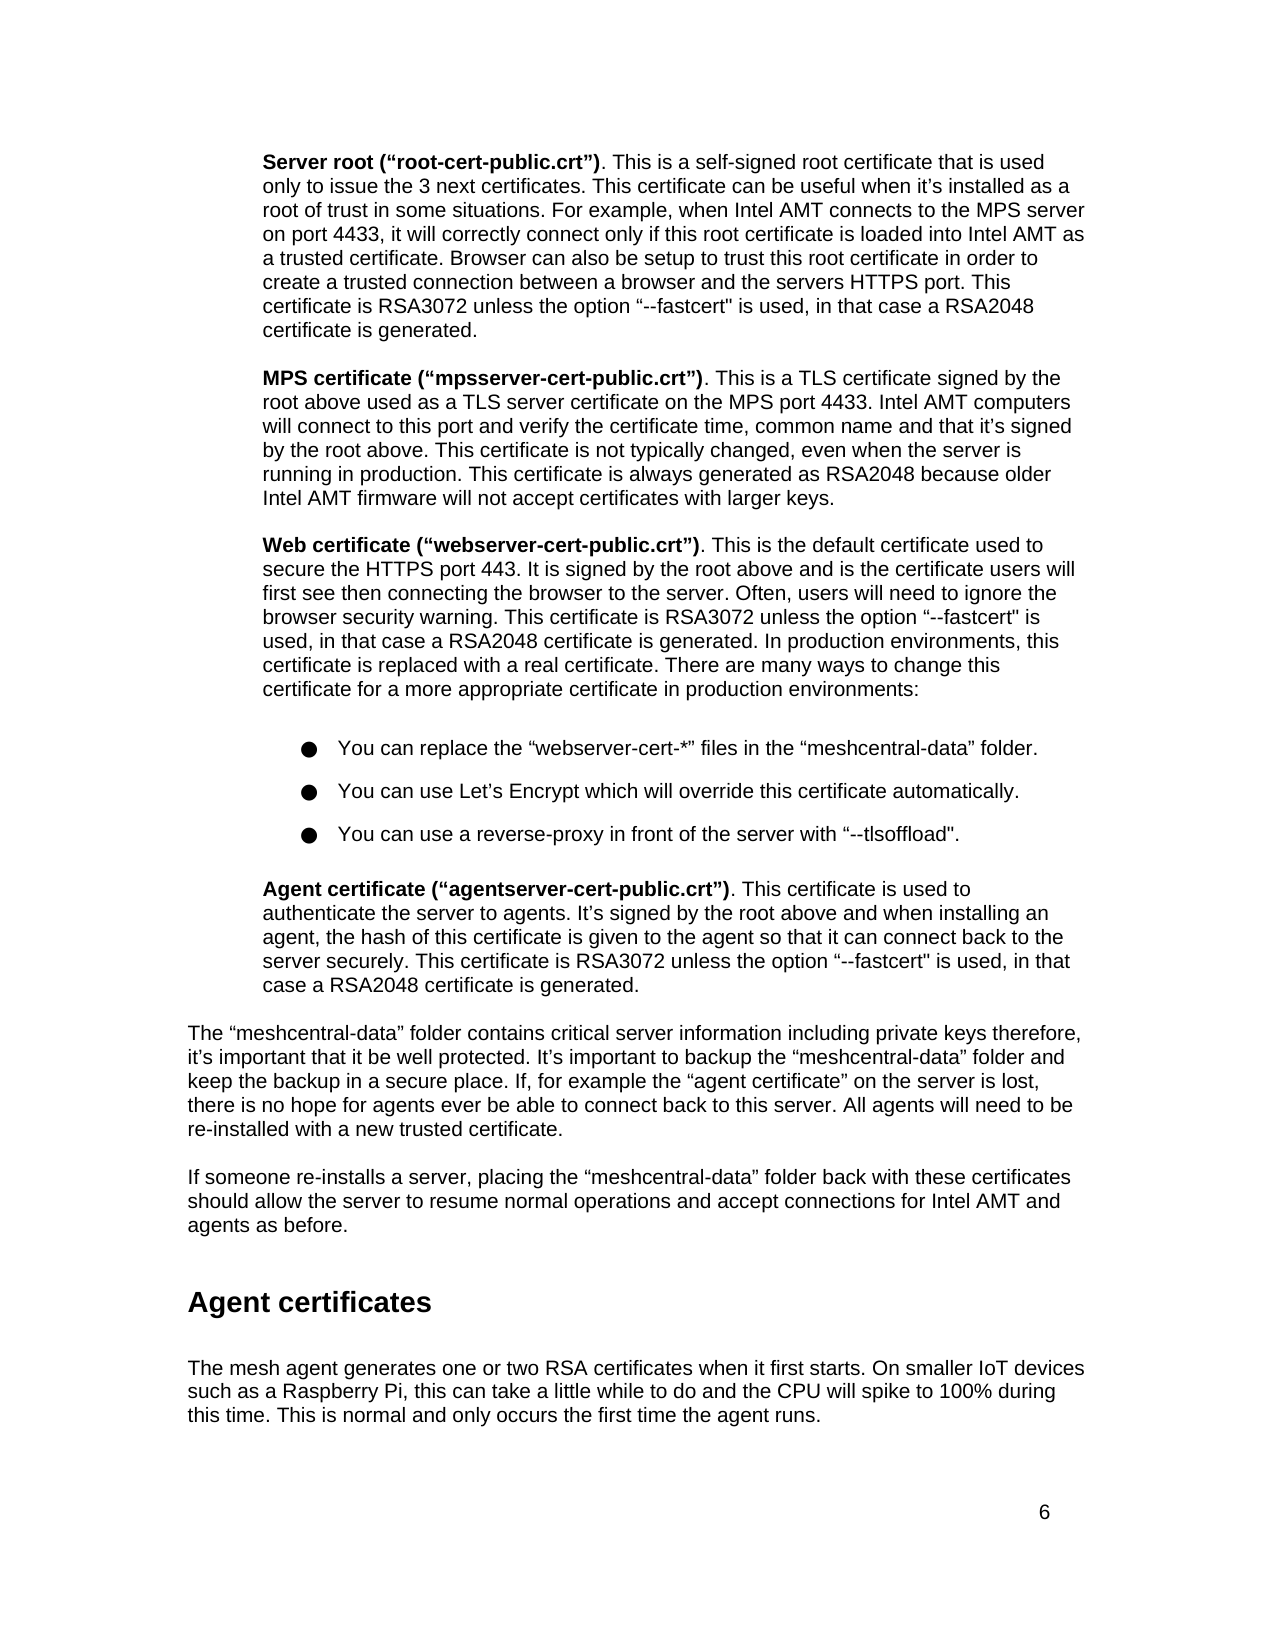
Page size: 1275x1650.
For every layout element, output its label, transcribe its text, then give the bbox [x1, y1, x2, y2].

text Web certificate (“webserver-cert-public.crt”). This is the default certificate used to secure the HTTPS port 443. It is signed by the root above and is the certificate users will first see then connecting the browser to the server. Often, users will need to ignore the browser security warning. This certificate is RSA3072 unless the option “--fastcert" is used, in that case a RSA2048 certificate is generated. In production environments, this certificate is replaced with a real certificate. There are many ways to change this certificate for a more appropriate certificate in production environments: [262, 533, 1087, 701]
list You can use Let’s Encrypt which will override this certificate automatically. [300, 768, 1087, 810]
text The “meshcentral-data” folder contains critical server information including private keys therefore, it’s important that it be well protected. It’s important to backup the “meshcentral-data” folder and keep the backup in a secure place. If, for example the “agent certificate” on the server is lost, there is no hope for agents ever be able to connect back to this server. All agents will need to be re-installed with a new trusted certificate. [187, 1021, 1087, 1141]
list You can replace the “webserver-cert-*” files in the “meshcentral-data” folder. [300, 725, 1087, 768]
subtitle Agent certificates [187, 1285, 1087, 1319]
text MPS certificate (“mpsserver-cert-public.crt”). This is a TLS certificate signed by the root above used as a TLS server certificate on the MPS port 4433. Intel AMT computers will connect to this port and verify the certificate time, common name and that it’s signed by the root above. This certificate is not typically changed, even when the server is running in production. This certificate is always generated as RSA2048 because older Intel AMT firmware will not accept certificates with larger keys. [262, 366, 1087, 509]
list You can use a reverse-proxy in front of the server with “--tlsoffload". [300, 810, 1087, 853]
text Agent certificate (“agentserver-cert-public.crt”). This certificate is used to authenticate the server to agents. It’s signed by the root above and when installing an agent, the hash of this certificate is given to the agent so that it can connect back to the server securely. This certificate is RSA3072 unless the option “--fastcert" is used, in that case a RSA2048 certificate is generated. [262, 877, 1087, 997]
text Server root (“root-cert-public.crt”). This is a self-signed root certificate that is used only to issue the 3 next certificates. This certificate can be useful when it’s installed as a root of trust in some situations. For example, when Intel AMT connects to the MPS server on port 4433, it will correctly connect only if this root certificate is loaded into Intel AMT as a trusted certificate. Browser can also be setup to trust this root certificate in order to create a trusted connection between a browser and the servers HTTPS port. This certificate is RSA3072 unless the option “--fastcert" is used, in that case a RSA2048 certificate is generated. [262, 150, 1087, 342]
text The mesh agent generates one or two RSA certificates when it first starts. On smaller IoT devices such as a Raspberry Pi, this can take a little while to do and the CPU will spike to 100% during this time. This is normal and only occurs the first time the agent runs. [187, 1355, 1087, 1427]
text If someone re-installs a server, placing the “meshcentral-data” folder back with these certificates should allow the server to resume normal operations and accept connections for Intel AMT and agents as before. [187, 1164, 1087, 1236]
